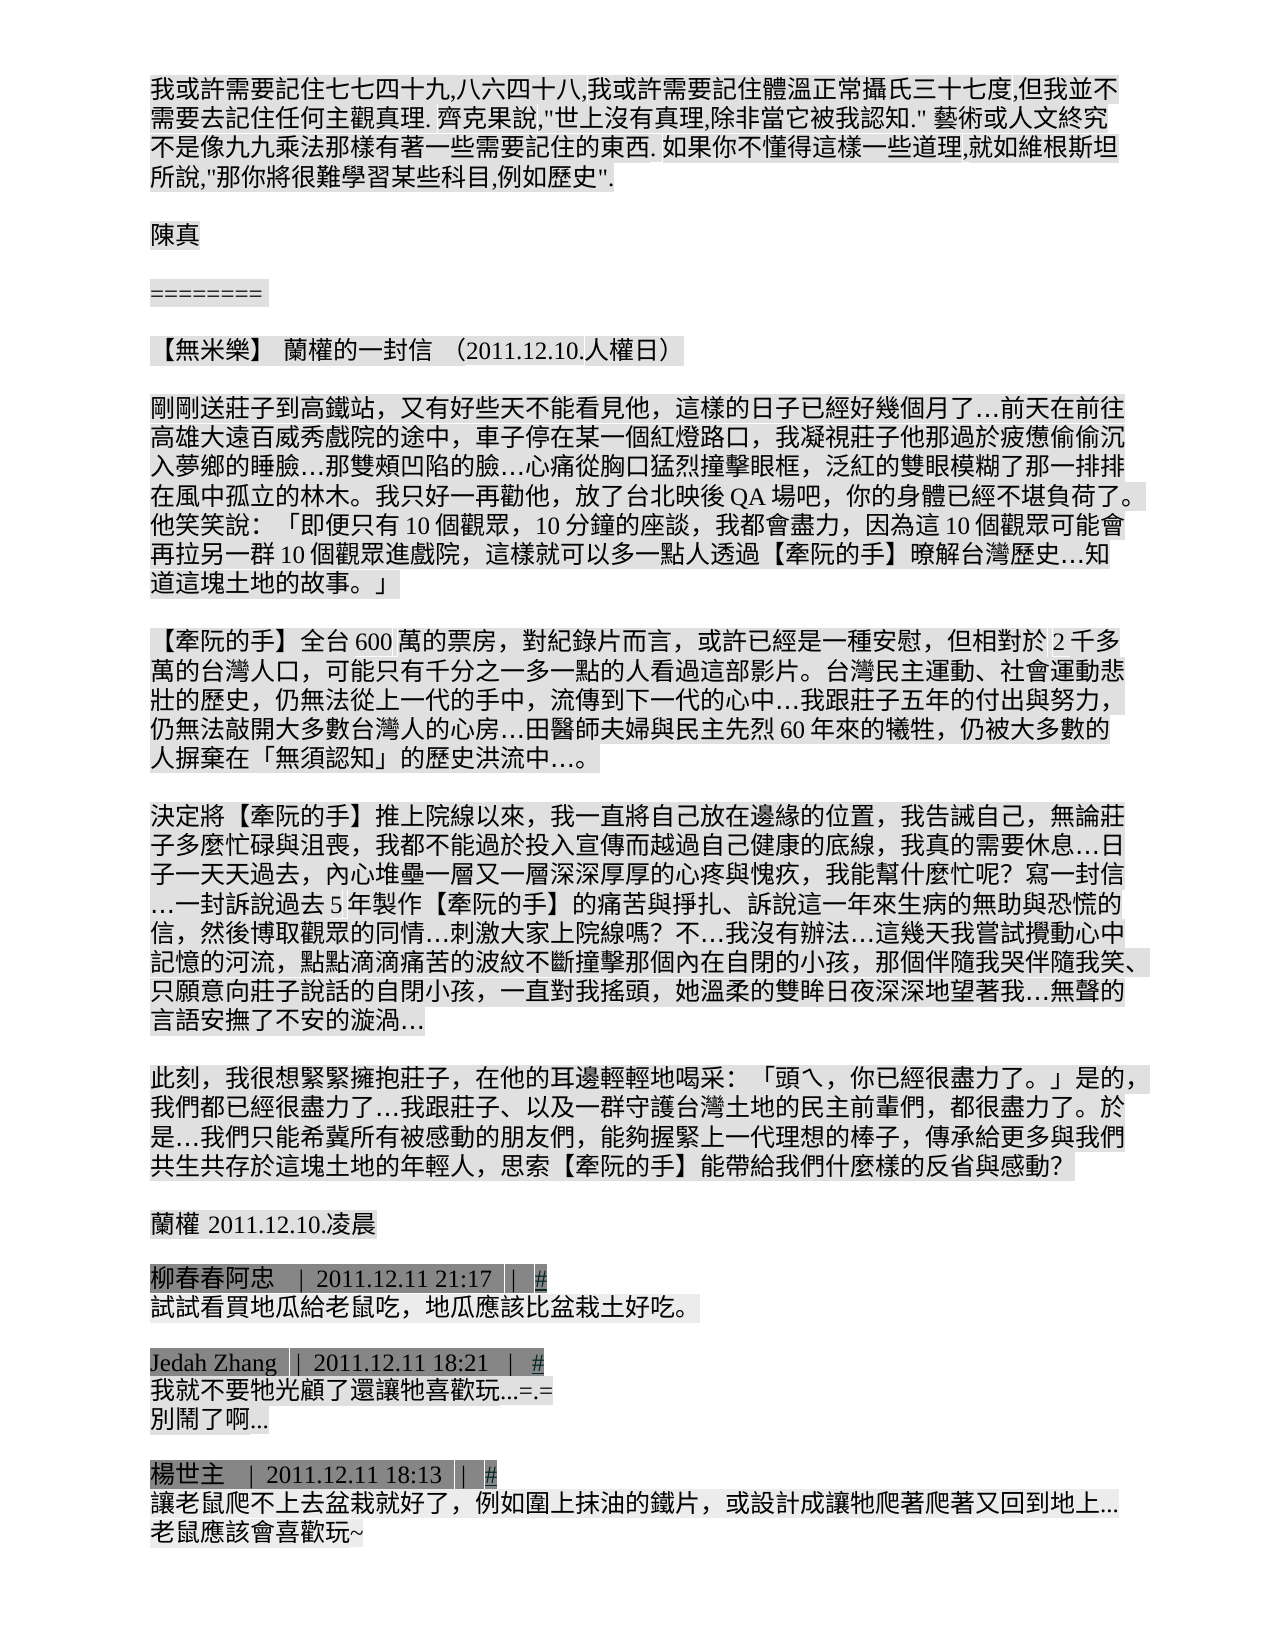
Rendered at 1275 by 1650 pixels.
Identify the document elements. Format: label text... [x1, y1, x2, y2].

text 讓老鼠爬不上去盆栽就好了，例如圍上抹油的鐵片，或設計成讓牠爬著爬著又回到地上...老鼠應該會喜歡玩~ [150, 1489, 1125, 1548]
text 不知道底下這位蘭權先生是誰,這信透過 email似乎寄給許多人,呼籲大家趕緊去看他導演或製作(?)的這部電影. 就跟之前那部我不用看就知道是大爛片但我不敢指名的電影一樣,突然周遭許多人在言談中或電話中或書信中,不斷詢問或鼓吹或大聲呼籲叫你趕快去看,就連許多大概好幾年不進電影院不看電影的人也在爭相詢問或呼籲你看了沒? 我被問了不下20次,有時實在受不了屈辱,我就回答說: 你覺得我的文化水平有那麼低級嗎? x它x的什麼時候連看電影也變成這麼低級的一種群眾運動甚至愛國愛鄉運動了? 我真是找不到形容詞來形容我對此的滿腔厭惡與鄙視.x它x的這些人究竟是把電影當成什麼? 所謂俗不可耐,正是如此. 更俗不可耐的就像底下這樣一種狀況,我對該導演或任何製作人都不曾聽聞,因此也絕無任何個人好惡,純粹是批評其對於藝術之為物的思維言行. 他們或許是好人,懷著或許 (在他們自己看來) 非常純潔崇高的心意或理想什麼的,重點是,這一切與電影做為一種藝術全然背道而馳. 那不是在拍電影,那比較像是民進黨文宣部在拍廣告. 不知曾幾何時,凡是與偉大的台灣人偉大的台灣文化有關的東西,即便爛到爆也不許批評,因此,我寫的這些,請各位就當做我是在罵空氣好了,算我膽子小. 在暴力面前,我什麼都能屈服,但有一點我實在做不到,那就是我沒辦法假裝自己喜歡一種醜到爆,爛到想吐的東西. 我很納悶,這島上是不是已經沒有幾個對於藝術誠實的人了? 藝術當然是很主觀的東西,也因此,我不敢強求大家都跟我一樣喜歡蘇古諾夫喜歡高達喜歡Kusturica,不同的品味自然會有不同的味蕾感應. 但在一切主觀底下仍然還是會有著一些共通基礎,使得藝術之所以有可能是一種藝術. 我們不知道藝術是什麼,但我們知道什麼不是藝術. 一隻猴子鬼畫符,有可能是藝術,但一個人或一群人在立法院弄出一些法條,儘管文辭優美,但那大概就不是什麼藝術,因為它不但是根據某種外在需要所制定,甚至還字斟句酌經過表決;這樣一種 "語言" 很難說是一種藝術吧? 至於一個人或一群人,為了某種(自以為)偉大或(自以為)正確的x它x的所謂理想,創作了某種東西,那它當然還是有可能是一種藝術,但八成是低級品.與其說它是藝術,倒不如說它只是一種文宣品,宣傳某種事實上完全可以訴諸命題表述的東西,例如 "某黨很偉大","領袖很英明","我們要愛台灣" 等等. 姑且不論什麼是藝術,什麼不是藝術,說到有關藝術的一切時,我們不會告訴他為了某種偉大的社會性原因(例如什麼偉大的歷史記憶),因此你必須去看某部電影. 這就像當年很多人叫我們應該去讀什麼 "一個小市民的心聲" 或看什麼 "梅花" "八百壯士" 一樣. 喜歡看的人自己去看,但不要變成好像連看電影都變成咱們做為一個好國民的一種義務或正確生活事項似的,那真的很惡心,很俗不可耐. 凡事都能忍受,唯獨俗難忍. 我可以忍受殘酷暴政,但沒辦法忍受俗不可耐. 至於這十幾年來在這島上聽到爛聽到耳朵流膿的一句最為俗不可耐而且蠢到爆的台詞就是: "歷史不可遺忘". 世上每一秒鐘的過往全是歷史,如果" 歷史不可遺忘",難道我們是要變成上帝嗎? 只有上帝才能記住曾經發生過的一切. 歷史不可遺忘? 這種惡劣的蠢話絕對都是出於主流之口. 唯有主流到不能再主流的一種聲音,才會如此愚昧且極富侵略性地要大家不可遺忘歷史,意思是大家不可遺忘 "我要你記住" 的那樣一種以及那樣一些 "歷史",其實更正確地說就是: 我要你記住我要你記住的廣告台詞. 歷史不可遺忘? x它x的我們怎麼敢遺忘? 忘了會影響前徒影響許多好康的機會不是嗎? 我們怎麼敢忘? 而且,主流聲音如雷之貫耳,想要一秒鐘的清靜都不可得, 我們哪忘得了? 歷史不可遺忘? 一個知道歷史是什麼東西的人絕不會講出這種不但惡劣粗暴的蠢話. 歷史不可遺忘? 重點是你到底要我記住什麼? 根本沒有一個必然存在而能夠被清楚記憶的東西不是嗎? 歷史不可遺忘? x它x的那就好像我在講堂上指著黑板說,"同學們,為了偉大的這個那個,黑板千萬不可遺忘." 你聽了一定莫名其妙. 要是大家聽了卻覺得好感動,你身處眾人之中,一定會很痛苦. 因為幹它媽的叫我不要遺忘黑板,重點是不要遺忘黑板的 "什麼"? 重點是你所要我記住不可遺忘的這個 "什麼",難道是黑板的必然內在屬性? 難道這個 "什麼" 不就是你身為主流到不能再主流的聲音所欲強加於眾人心靈的一種人為粗暴產物? 簡單說就是一種政治意識形態. 歷史就跟一幅圖一樣,你要我不可忘,但我不可忘 "什麼" 呢? 當你在進行一種賞圖活動時,若有人要你不可忘,或是呼籲你趕緊來賞某個圖以便不會忘記 "什麼",你是不是會聽了覺得俗不可耐而痛不欲生? 這完全不是人類賞圖活動的一種基本性質. 這簡直是在侮辱我們的智商. 這也是為什麼在台灣接受教育是如此令人痛不欲生的原因.(當然,我知道大部份人或許受教育得很開心,甚至還以為自己學到很多呢!) 套句沈從文 "歷史長河" 的類比,他老是說望向河水就彷彿能理解歷史. 歷史就像一條河,面對河水濤濤,你要記住什麼? 根本沒有任何你 "需要記住" 的東西. 當你望向漫漫的過往時空,比宇宙繁星還要多的無限悲歡,你要記住什麼,純粹是你自己的事,沒有任何你彷彿義務般 "需要記住不能忘" 的東西,更不該有那種如雷貫耳整天提醒我們不能忘的這個那個. 一下子黃花崗七十二烈士,一下又是什麼美麗島八君子,偉大的這個那個,實在是受夠了. 為什麼總是會有這樣一些自我滿意度非常高,高到連我們該記住什麼都想要來給予指導的人. 生生滅滅的人事悲歡,哪怕只是一秒鐘都有著無限的故事,我要記住什麼,純粹是我家的事. 如果有人真的認為我們大家都該記住一些什麼然後才對得起偉大的什麼跟什麼,那只是顯示他真的是很主流,主流到連 "語言" 的基本文法都想改造了. 隨著年歲漸增,連欠誰多少錢我都快忘光了,但有一些東西我不想忘. 如果哪天我需要進行一種腦部手術來救命,我恐怕會拒絕,除非醫生能保證當我不幸醒來時還能記住這樣那樣一些人的名字和臉孔,還能記住這樣那樣一些各位根本不需要知道(更不用說記住)的故事. 尼采說,"所有哲學都是自傳." 依我看,所有歷史也都是 "我的歷史",用我的眼睛所看到的漫漫時空. 記得有一次,走在一個靠著地中海濱的西班牙古城裏的千年競技場,這過往一千年的悲歡我似乎沒有參與,但事實上 "我" 還是身在其中,因為唯有當我身處歷史長河之中時,我才能對它產生理解,而這份理解就像你對於某個人的愛恨一般,純粹也只是你家的事,你的歷史,你的故事,旁人並沒有義務要記住. 我或許需要記住七七四十九,八六四十八,我或許需要記住體溫正常攝氏三十七度,但我並不需要去記住任何主觀真理. 齊克果說,"世上沒有真理,除非當它被我認知." 藝術或人文終究不是像九九乘法那樣有著一些需要記住的東西. 如果你不懂得這樣一些道理,就如維根斯坦所說,"那你將很難學習某些科目,例如歷史". 陳真 ======== 【無米樂】 蘭權的一封信 （2011.12.10.人權日） 剛剛送莊子到高鐵站，又有好些天不能看見他，這樣的日子已經好幾個月了…前天在前往高雄大遠百威秀戲院的途中，車子停在某一個紅燈路口，我凝視莊子他那過於疲憊偷偷沉入夢鄉的睡臉…那雙頰凹陷的臉…心痛從胸口猛烈撞擊眼框，泛紅的雙眼模糊了那一排排在風中孤立的林木。我只好一再勸他，放了台北映後QA場吧，你的身體已經不堪負荷了。他笑笑說：「即便只有10個觀眾，10分鐘的座談，我都會盡力，因為這10個觀眾可能會再拉另一群10個觀眾進戲院，這樣就可以多一點人透過【牽阮的手】暸解台灣歷史…知道這塊土地的故事。」 【牽阮的手】全台600萬的票房，對紀錄片而言，或許已經是一種安慰，但相對於2千多萬的台灣人口，可能只有千分之一多一點的人看過這部影片。台灣民主運動、社會運動悲壯的歷史，仍無法從上一代的手中，流傳到下一代的心中…我跟莊子五年的付出與努力，仍無法敲開大多數台灣人的心房…田醫師夫婦與民主先烈60年來的犧牲，仍被大多數的人摒棄在「無須認知」的歷史洪流中…。 決定將【牽阮的手】推上院線以來，我一直將自己放在邊緣的位置，我告誡自己，無論莊子多麼忙碌與沮喪，我都不能過於投入宣傳而越過自己健康的底線，我真的需要休息…日子一天天過去，內心堆壘一層又一層深深厚厚的心疼與愧疚，我能幫什麼忙呢？寫一封信…一封訴說過去5年製作【牽阮的手】的痛苦與掙扎、訴說這一年來生病的無助與恐慌的信，然後博取觀眾的同情…刺激大家上院線嗎？不…我沒有辦法…這幾天我嘗試攪動心中記憶的河流，點點滴滴痛苦的波紋不斷撞擊那個內在自閉的小孩，那個伴隨我哭伴隨我笑、只願意向莊子說話的自閉小孩，一直對我搖頭，她溫柔的雙眸日夜深深地望著我…無聲的言語安撫了不安的漩渦… 此刻，我很想緊緊擁抱莊子，在他的耳邊輕輕地喝采：「頭ㄟ，你已經很盡力了。」是的，我們都已經很盡力了…我跟莊子、以及一群守護台灣土地的民主前輩們，都很盡力了。於是…我們只能希冀所有被感動的朋友們，能夠握緊上一代理想的棒子，傳承給更多與我們共生共存於這塊土地的年輕人，思索【牽阮的手】能帶給我們什麼樣的反省與感動？ 蘭權 2011.12.10.凌晨 [150, 75, 1125, 1239]
text 試試看買地瓜給老鼠吃，地瓜應該比盆栽土好吃。 [150, 1293, 1125, 1323]
text Jedah Zhang | 2011.12.11 18:21 | # [150, 1348, 1125, 1376]
text 我就不要牠光顧了還讓牠喜歡玩...=.= 別鬧了啊... [150, 1376, 1125, 1435]
text 楊世主 | 2011.12.11 18:13 | # [150, 1460, 1125, 1489]
text 柳春春阿忠 | 2011.12.11 21:17 | # [150, 1264, 1125, 1293]
